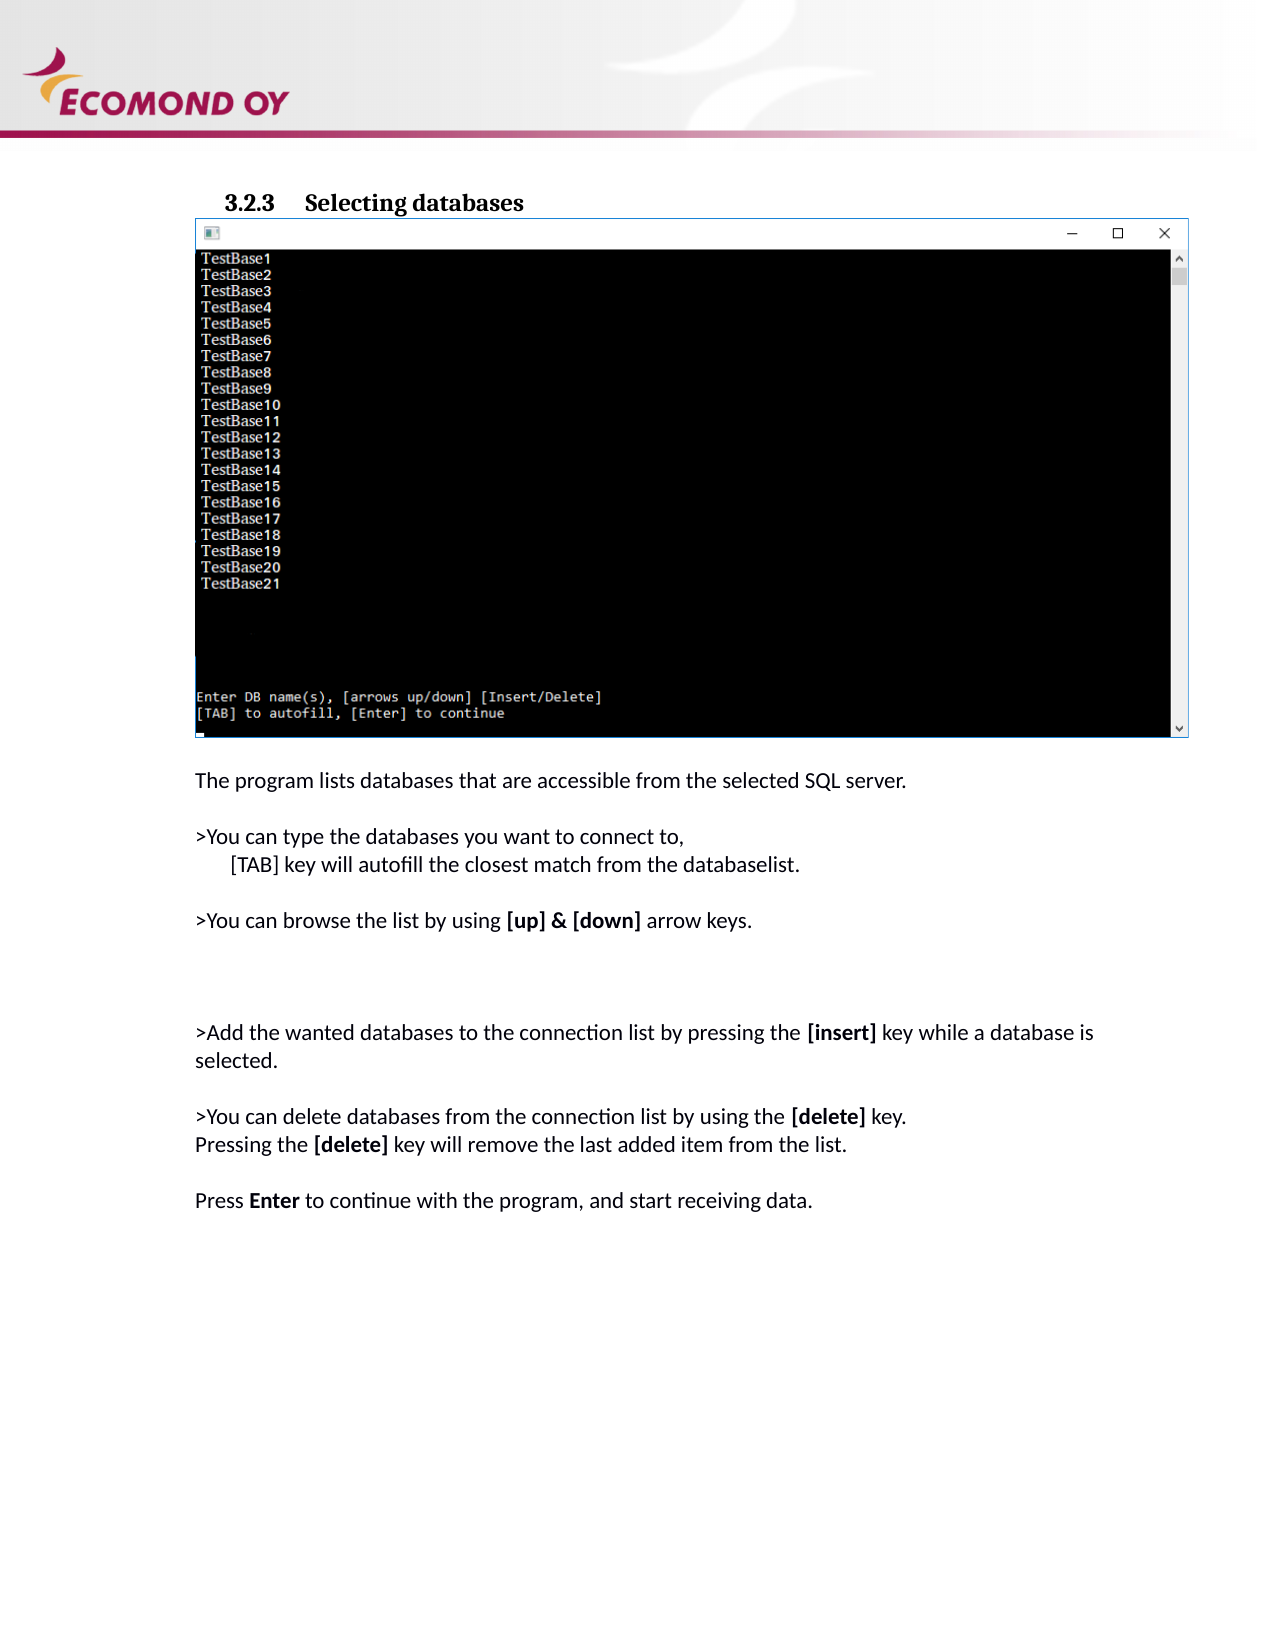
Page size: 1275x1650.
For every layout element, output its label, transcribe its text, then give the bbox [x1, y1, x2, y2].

subtitle Selecting databases [225, 189, 1144, 218]
text Pressing the [delete] key will remove the last added item from the list. [195, 1130, 1144, 1158]
text [TAB] key will autofill the closest match from the databaselist. [195, 850, 1144, 878]
text >You can type the databases you want to connect to, [195, 822, 1144, 850]
text >You can browse the list by using [up] & [down] arrow keys. [195, 906, 1144, 934]
text >You can delete databases from the connection list by using the [delete] key. [195, 1074, 1144, 1130]
text Press Enter to continue with the program, and start receiving data. [195, 1186, 1144, 1214]
text The program lists databases that are accessible from the selected SQL server. [195, 766, 1144, 794]
picture [195, 218, 1189, 738]
text >Add the wanted databases to the connection list by pressing the [insert] key while a database is selected. [195, 1018, 1144, 1074]
picture [0, 0, 1257, 151]
